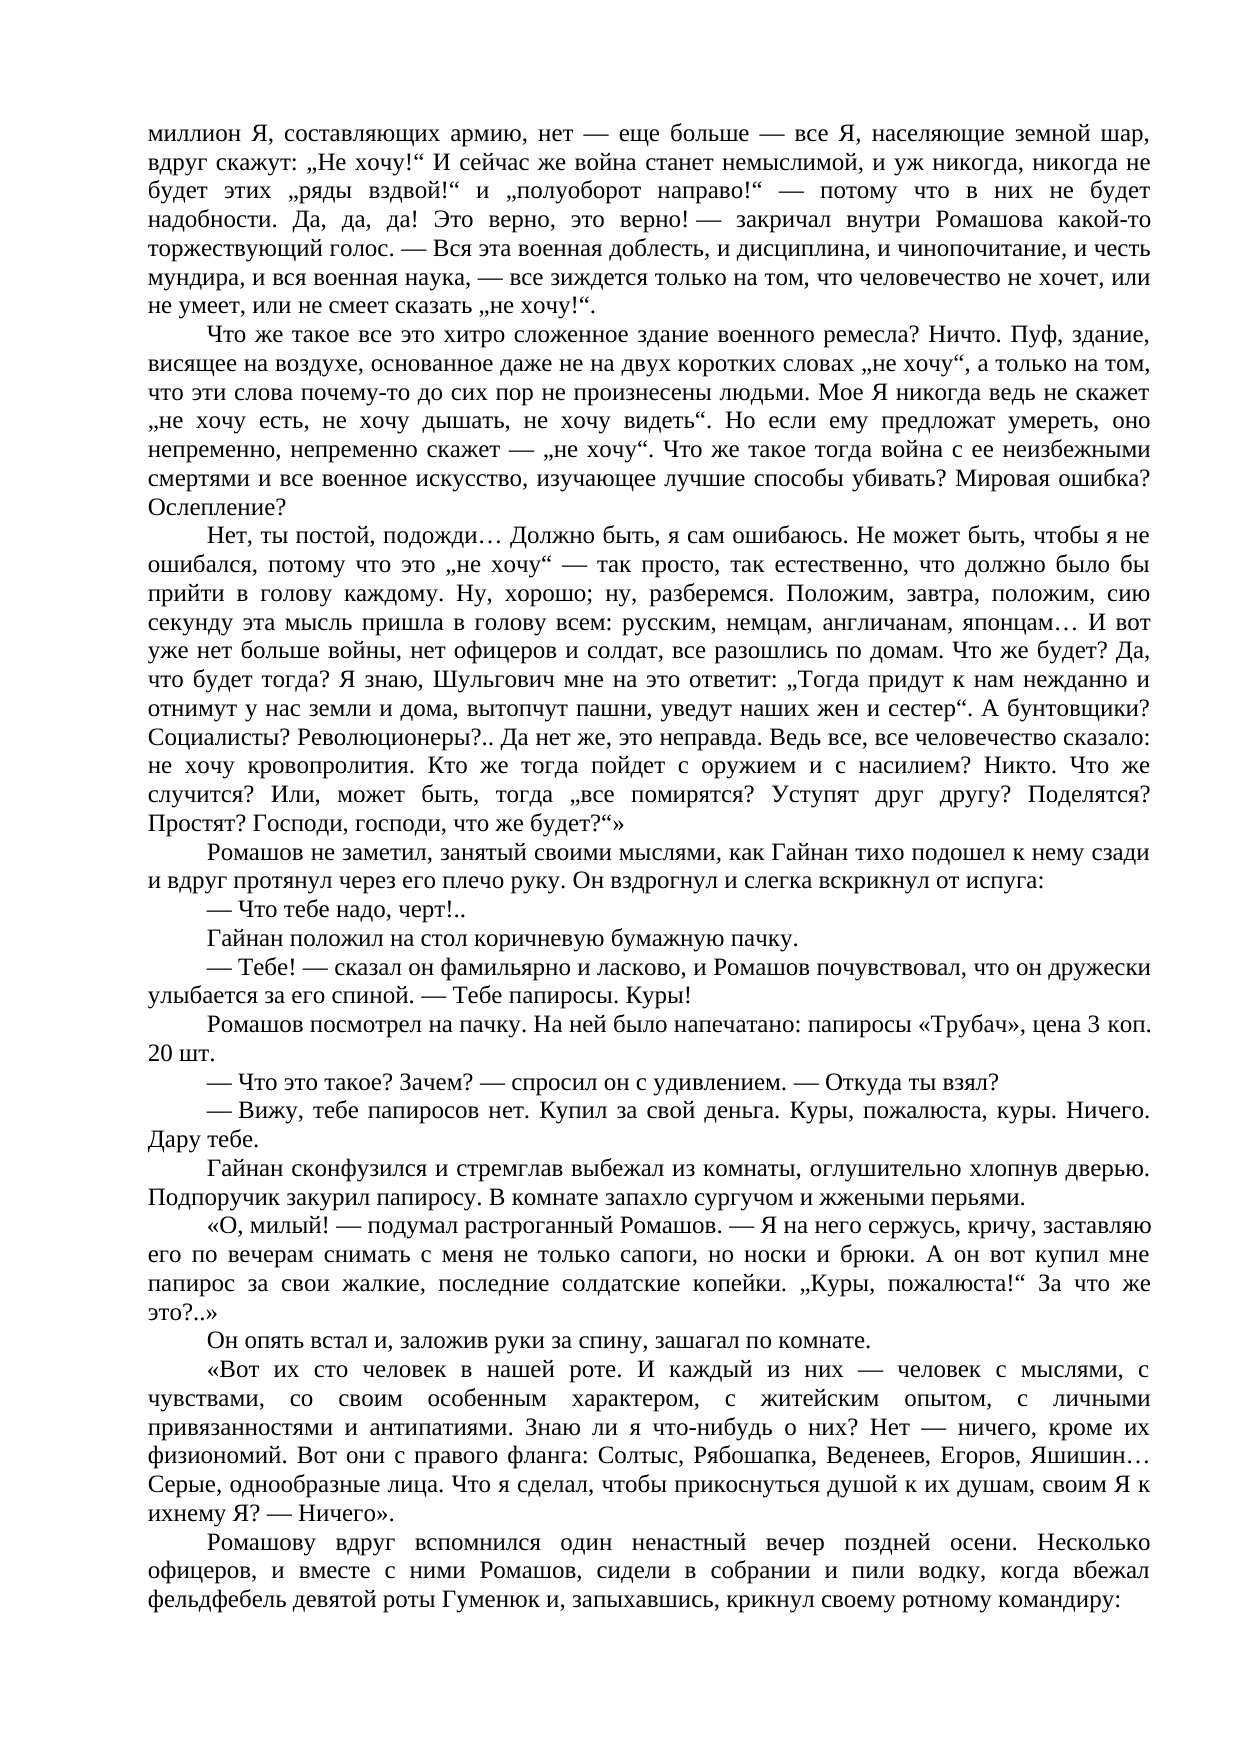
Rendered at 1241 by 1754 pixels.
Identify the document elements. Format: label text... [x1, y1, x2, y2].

text Гайнан положил на стол коричневую бумажную пачку. [148, 923, 1152, 952]
text «Вот их сто человек в нашей роте. И каждый из них — человек с мыслями, с чувствами, со своим особенным характером, с житейским опытом, с личными привязанностями и антипатиями. Знаю ли я что-нибудь о них? Нет — ничего, кроме их физиономий. Вот они с правого фланга: Солтыс, Рябошапка, Веденеев, Егоров, Яшишин… Серые, однообразные лица. Что я сделал, чтобы прикоснуться душой к их душам, своим Я к ихнему Я? — Ничего». [148, 1354, 1152, 1527]
text Ромашову вдруг вспомнился один ненастный вечер поздней осени. Несколько офицеров, и вместе с ними Ромашов, сидели в собрании и пили водку, когда вбежал фельдфебель девятой роты Гуменюк и, запыхавшись, крикнул своему ротному командиру: [148, 1527, 1152, 1613]
text Ромашов не заметил, занятый своими мыслями, как Гайнан тихо подошел к нему сзади и вдруг протянул через его плечо руку. Он вздрогнул и слегка вскрикнул от испуга: [148, 837, 1152, 894]
text — Вижу, тебе папиросов нет. Купил за свой деньга. Куры, пожалюста, куры. Ничего. Дару тебе. [148, 1096, 1152, 1153]
text Ромашов посмотрел на пачку. На ней было напечатано: папиросы «Трубач», цена 3 коп. 20 шт. [148, 1009, 1152, 1067]
text — Тебе! — сказал он фамильярно и ласково, и Ромашов почувствовал, что он дружески улыбается за его спиной. — Тебе папиросы. Куры! [148, 952, 1152, 1009]
text Гайнан сконфузился и стремглав выбежал из комнаты, оглушительно хлопнув дверью. Подпоручик закурил папиросу. В комнате запахло сургучом и жжеными перьями. [148, 1153, 1152, 1211]
text — Что тебе надо, черт!.. [148, 894, 1152, 923]
text миллион Я, составляющих армию, нет — еще больше — все Я, населяющие земной шар, вдруг скажут: „Не хочу!“ И сейчас же война станет немыслимой, и уж никогда, никогда не будет этих „ряды вздвой!“ и „полуоборот направо!“ — потому что в них не будет надобности. Да, да, да! Это верно, это верно! — закричал внутри Ромашова какой-то торжествующий голос. — Вся эта военная доблесть, и дисциплина, и чинопочитание, и честь мундира, и вся военная наука, — все зиждется только на том, что человечество не хочет, или не умеет, или не смеет сказать „не хочу!“. [148, 118, 1152, 319]
text Нет, ты постой, подожди… Должно быть, я сам ошибаюсь. Не может быть, чтобы я не ошибался, потому что это „не хочу“ — так просто, так естественно, что должно было бы прийти в голову каждому. Ну, хорошо; ну, разберемся. Положим, завтра, положим, сию секунду эта мысль пришла в голову всем: русским, немцам, англичанам, японцам… И вот уже нет больше войны, нет офицеров и солдат, все разошлись по домам. Что же будет? Да, что будет тогда? Я знаю, Шульгович мне на это ответит: „Тогда придут к нам нежданно и отнимут у нас земли и дома, вытопчут пашни, уведут наших жен и сестер“. А бунтовщики? Социалисты? Революционеры?.. Да нет же, это неправда. Ведь все, все человечество сказало: не хочу кровопролития. Кто же тогда пойдет с оружием и с насилием? Никто. Что же случится? Или, может быть, тогда „все помирятся? Уступят друг другу? Поделятся? Простят? Господи, господи, что же будет?“» [148, 521, 1152, 837]
text — Что это такое? Зачем? — спросил он с удивлением. — Откуда ты взял? [148, 1067, 1152, 1096]
text Он опять встал и, заложив руки за спину, зашагал по комнате. [148, 1326, 1152, 1354]
text «О, милый! — подумал растроганный Ромашов. — Я на него сержусь, кричу, заставляю его по вечерам снимать с меня не только сапоги, но носки и брюки. А он вот купил мне папирос за свои жалкие, последние солдатские копейки. „Куры, пожалюста!“ За что же это?..» [148, 1211, 1152, 1326]
text Что же такое все это хитро сложенное здание военного ремесла? Ничто. Пуф, здание, висящее на воздухе, основанное даже не на двух коротких словах „не хочу“, а только на том, что эти слова почему-то до сих пор не произнесены людьми. Мое Я никогда ведь не скажет „не хочу есть, не хочу дышать, не хочу видеть“. Но если ему предложат умереть, оно непременно, непременно скажет — „не хочу“. Что же такое тогда война с ее неизбежными смертями и все военное искусство, изучающее лучшие способы убивать? Мировая ошибка? Ослепление? [148, 319, 1152, 521]
